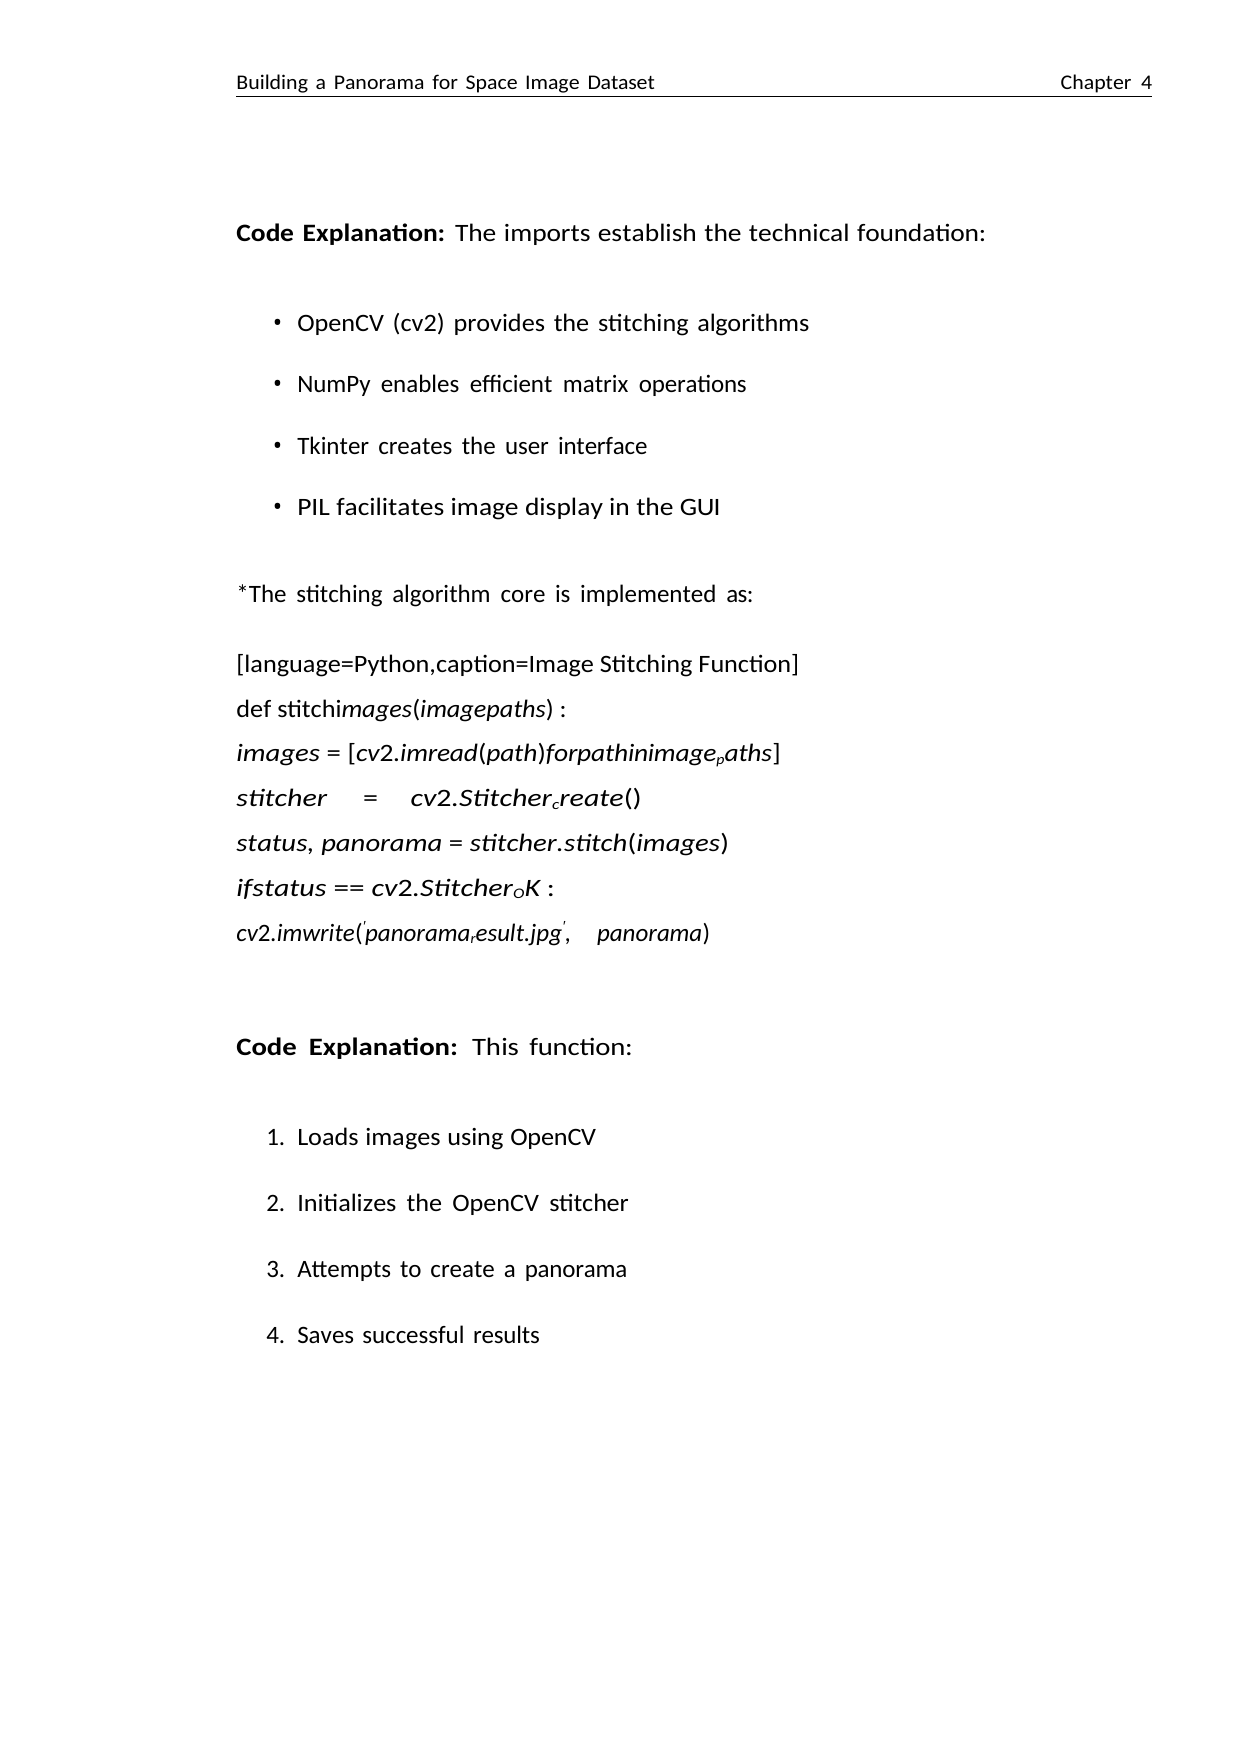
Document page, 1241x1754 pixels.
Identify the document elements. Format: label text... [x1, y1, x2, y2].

text stitcher = cv2.Stitchercreate() status, panorama = stitcher.stitch(images) ifstatus == cv2.StitcherOK : cv2.imwrite(′panoramaresult.jpg′, panorama) [236, 783, 734, 947]
list NumPy enables efficient matrix operations [273, 366, 1181, 400]
list OpenCV (cv2) provides the stitching algorithms [273, 304, 1181, 338]
text Code Explanation: This function: [236, 1031, 1181, 1062]
list Loads images using OpenCV [266, 1122, 1181, 1152]
list Attempts to create a panorama [266, 1253, 1181, 1284]
text [language=Python,caption=Image Stitching Function] def stitchimages(imagepaths) : [236, 648, 811, 723]
text *The stitching algorithm core is implemented as: [236, 578, 1181, 609]
text images = [cv2.imread(path)forpathinimagepaths] [236, 737, 1181, 768]
list Tkinter creates the user interface [273, 427, 1181, 461]
list Initializes the OpenCV stitcher [266, 1187, 1181, 1218]
list PIL facilitates image display in the GUI [273, 489, 1181, 523]
list Saves successful results [266, 1319, 1181, 1350]
text Code Explanation: The imports establish the technical foundation: [236, 217, 1181, 248]
